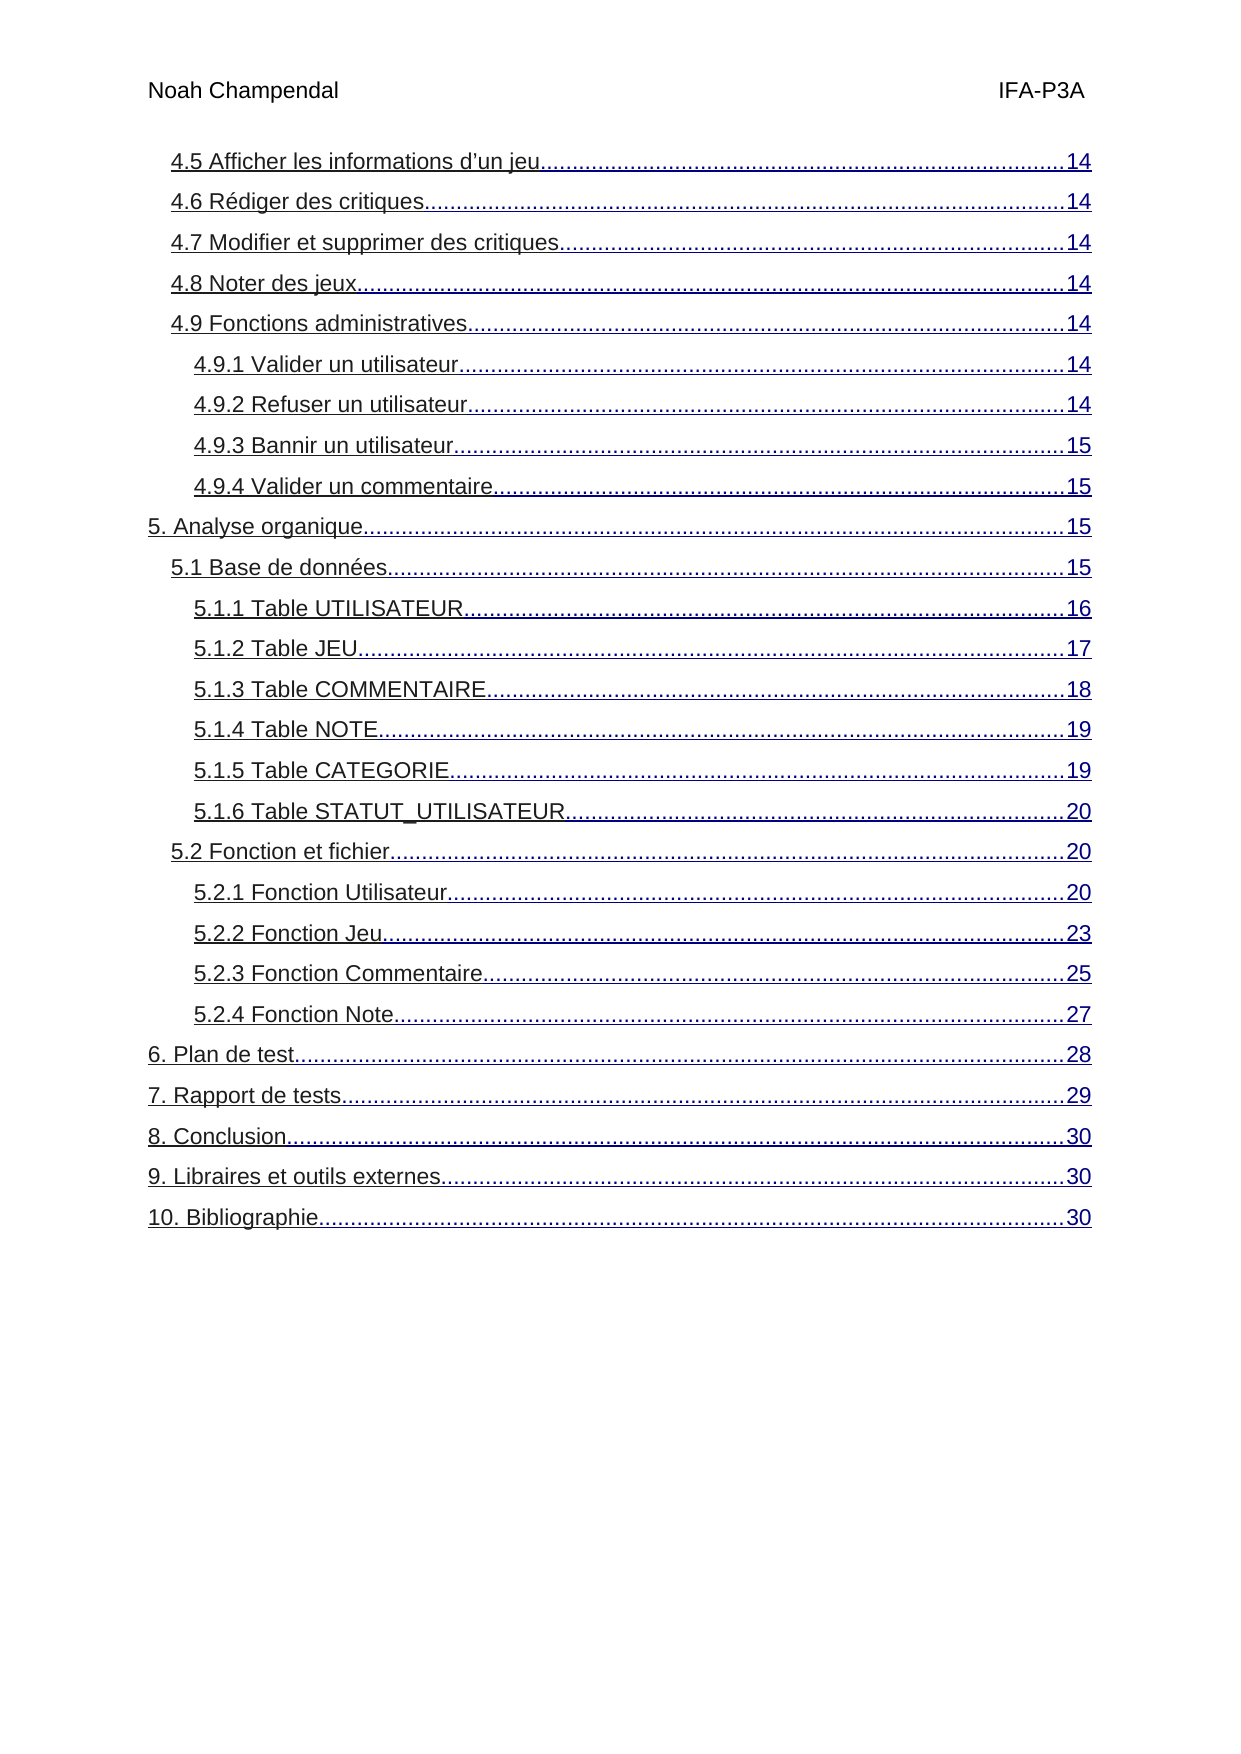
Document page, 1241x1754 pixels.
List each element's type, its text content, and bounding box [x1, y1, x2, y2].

text 7. Rapport de tests 29 [148, 1082, 1093, 1108]
text 5.1 Base de données 15 [171, 554, 1093, 580]
text 4.9.4 Valider un commentaire 15 [193, 473, 1093, 499]
text 5.1.6 Table STATUT_UTILISATEUR 20 [193, 798, 1093, 824]
text 4.8 Noter des jeux 14 [171, 269, 1093, 296]
text 4.6 Rédiger des critiques 14 [171, 188, 1093, 214]
text 5.1.3 Table COMMENTAIRE 18 [193, 676, 1093, 702]
text 4.7 Modifier et supprimer des critiques 14 [171, 229, 1093, 255]
text 4.9.2 Refuser un utilisateur 14 [193, 391, 1093, 418]
text 5.1.5 Table CATEGORIE 19 [193, 757, 1093, 783]
text 4.5 Afficher les informations d’un jeu 14 [171, 148, 1093, 174]
text 8. Conclusion 30 [148, 1123, 1093, 1149]
text 5.1.4 Table NOTE 19 [193, 716, 1093, 743]
text 6. Plan de test 28 [148, 1041, 1093, 1068]
text 5.2.3 Fonction Commentaire 25 [193, 960, 1093, 986]
text 9. Libraires et outils externes 30 [148, 1163, 1093, 1189]
text 4.9 Fonctions administratives 14 [171, 310, 1093, 336]
text 5.2 Fonction et fichier 20 [171, 838, 1093, 864]
text 5.1.1 Table UTILISATEUR 16 [193, 594, 1093, 621]
text 4.9.3 Bannir un utilisateur 15 [193, 432, 1093, 458]
text 5.2.1 Fonction Utilisateur 20 [193, 879, 1093, 905]
text 5.2.2 Fonction Jeu 23 [193, 919, 1093, 946]
text 5.1.2 Table JEU 17 [193, 635, 1093, 661]
text 10. Bibliographie 30 [148, 1204, 1093, 1230]
text 5. Analyse organique 15 [148, 513, 1093, 539]
text 5.2.4 Fonction Note 27 [193, 1001, 1093, 1027]
text 4.9.1 Valider un utilisateur 14 [193, 351, 1093, 377]
